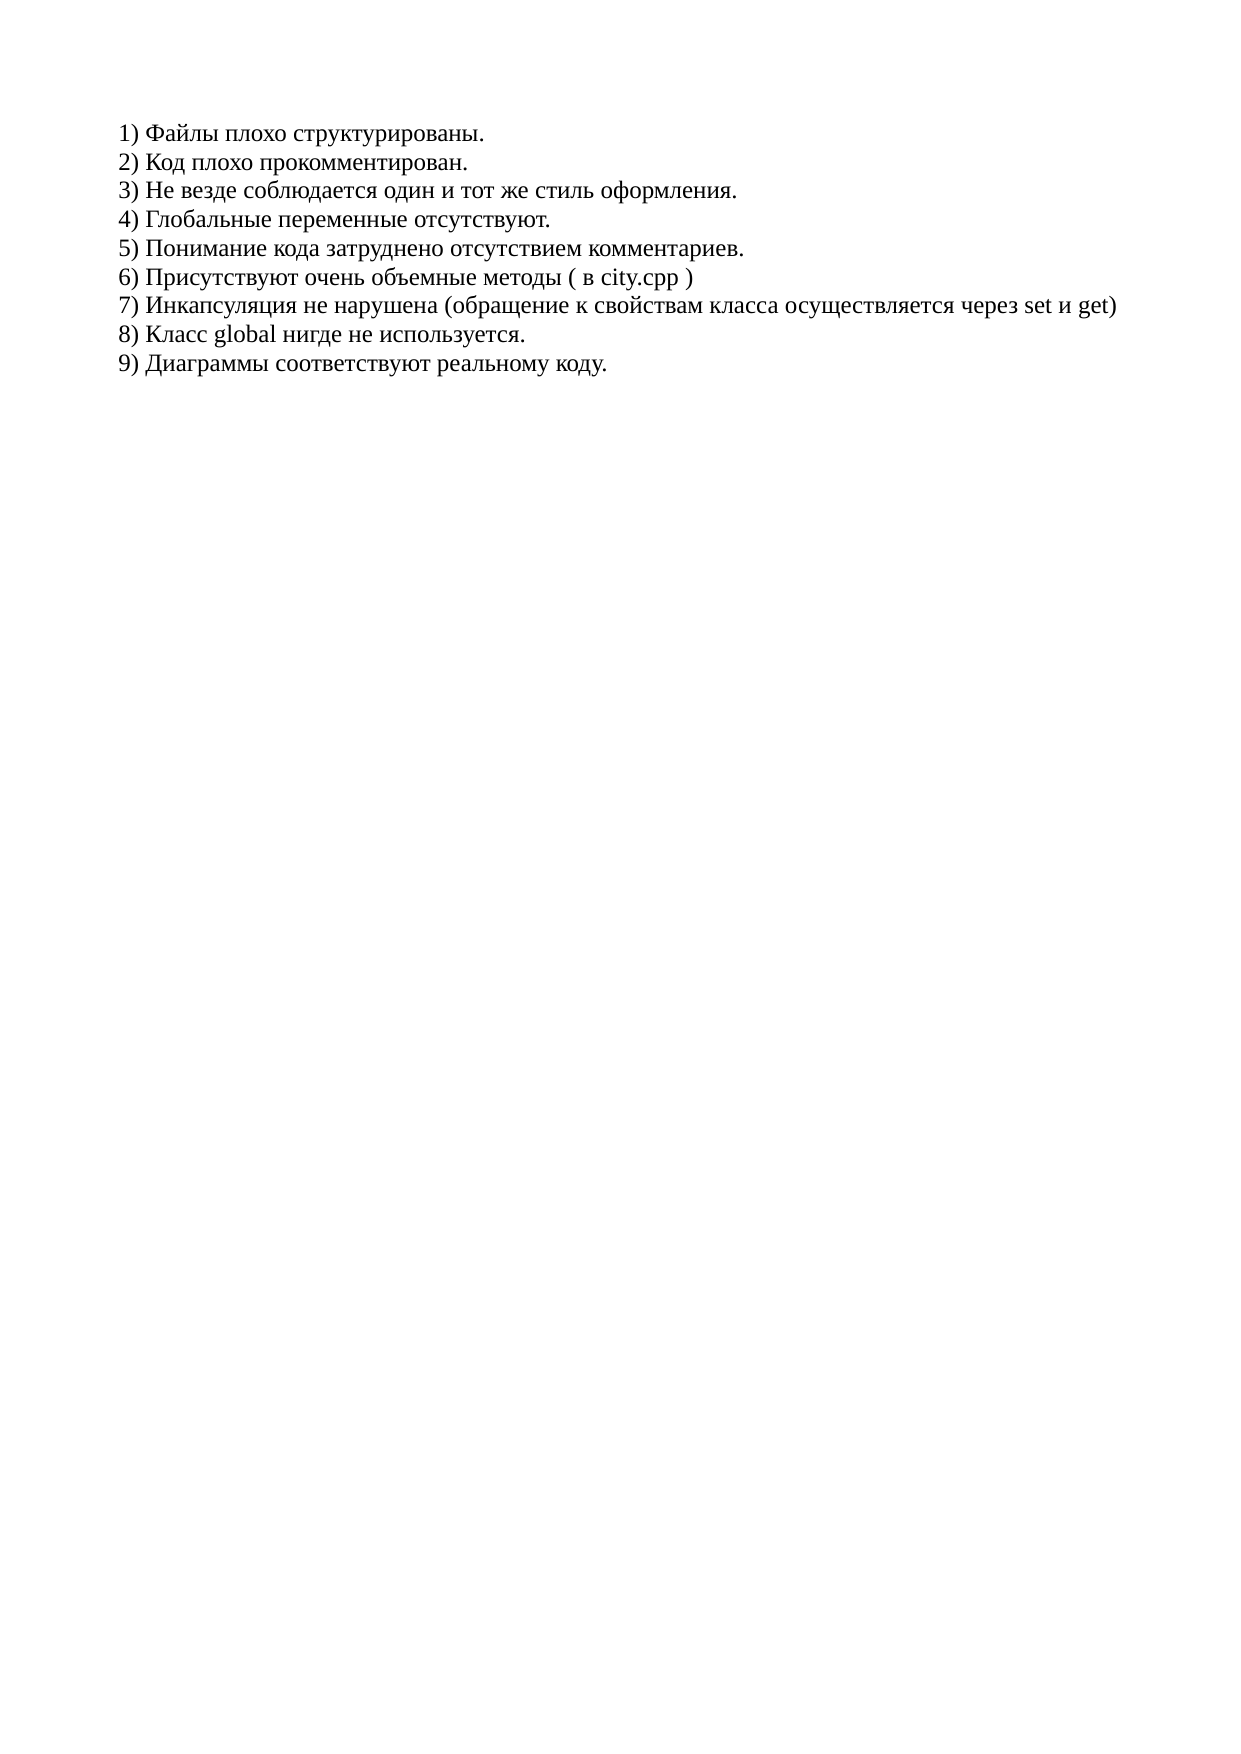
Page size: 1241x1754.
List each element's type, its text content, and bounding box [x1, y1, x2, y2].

text 4) Глобальные переменные отсутствуют. [118, 204, 1122, 233]
text 1) Файлы плохо структурированы. [118, 118, 1122, 147]
text 9) Диаграммы соответствуют реальному коду. [118, 348, 1122, 377]
text 8) Класс global нигде не используется. [118, 319, 1122, 348]
text 7) Инкапсуляция не нарушена (обращение к свойствам класса осуществляется через set и get) [118, 291, 1122, 319]
text 5) Понимание кода затруднено отсутствием комментариев. [118, 233, 1122, 262]
text 2) Код плохо прокомментирован. [118, 147, 1122, 176]
text 3) Не везде соблюдается один и тот же стиль оформления. [118, 176, 1122, 204]
text 6) Присутствуют очень объемные методы ( в city.cpp ) [118, 262, 1122, 291]
